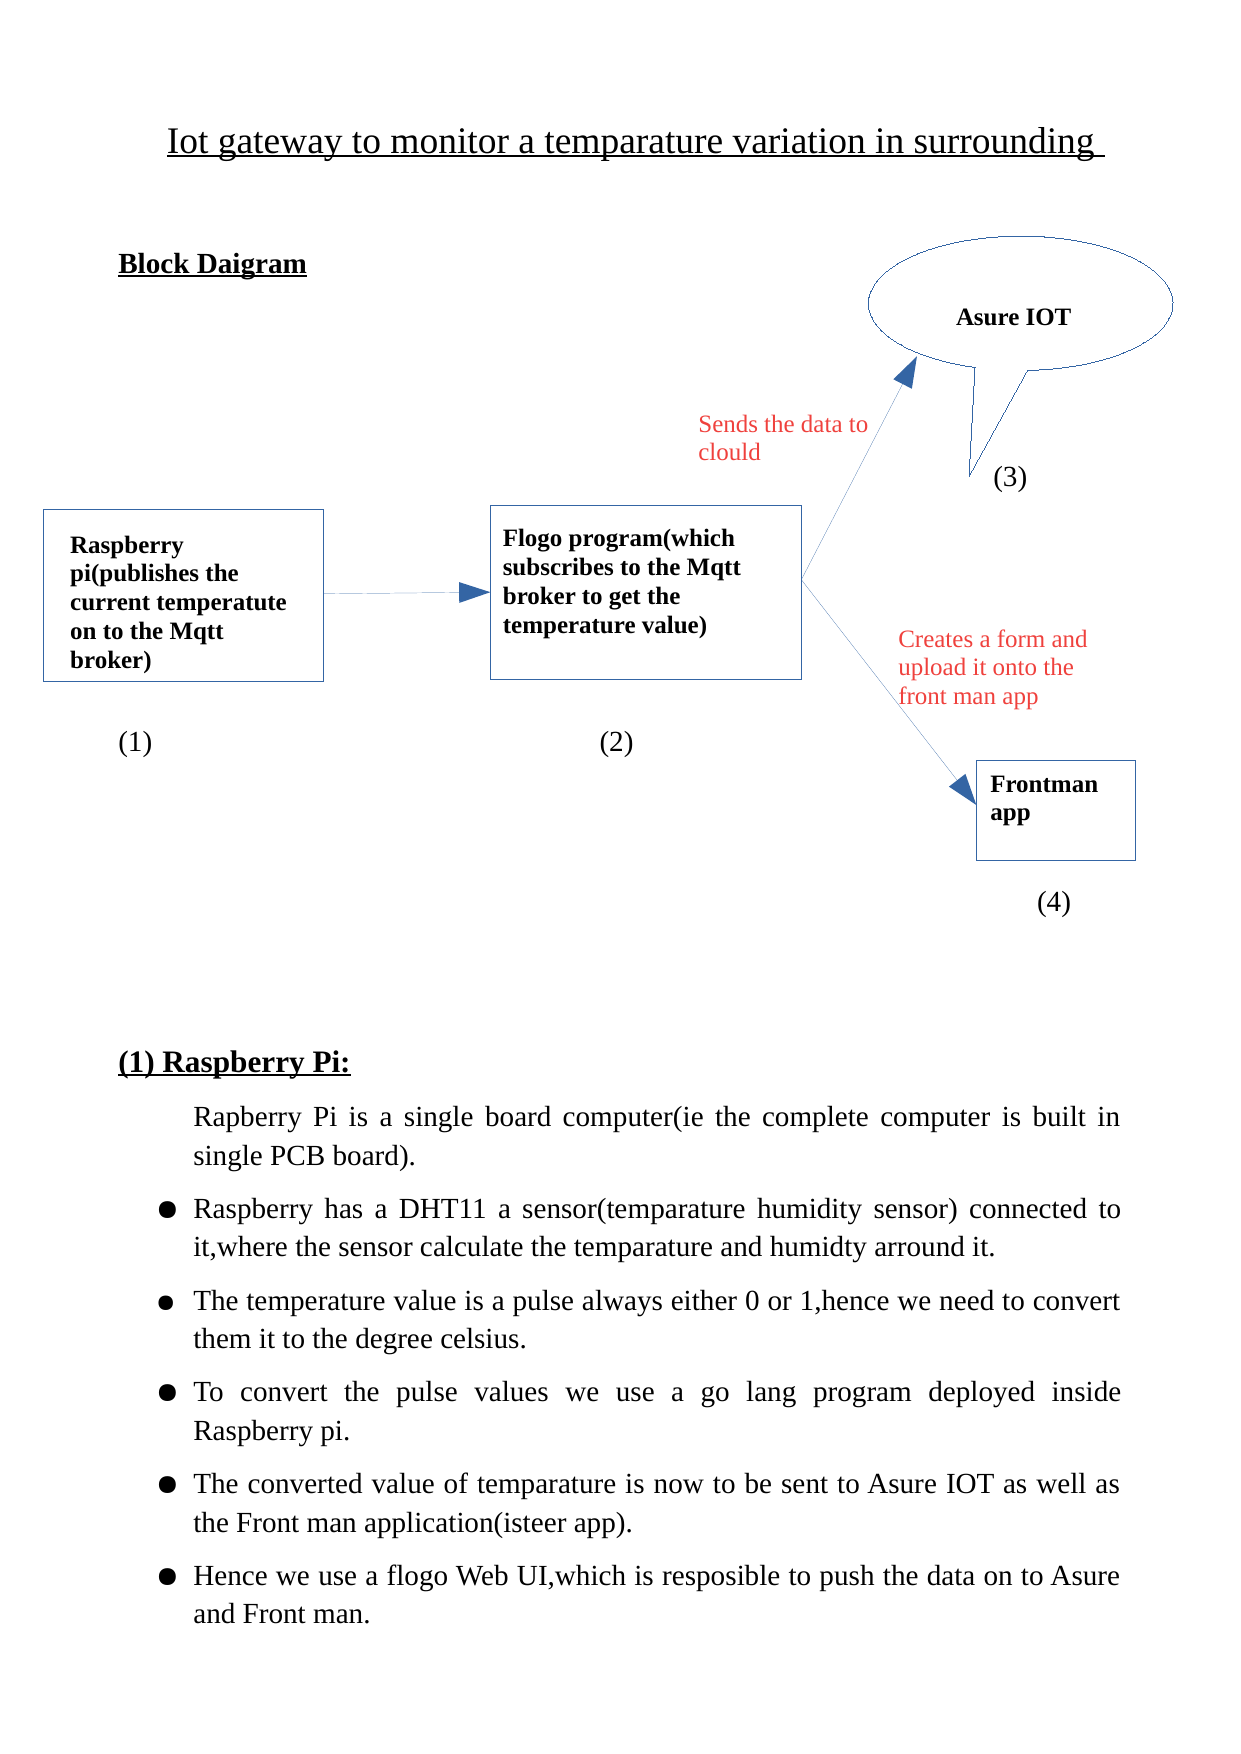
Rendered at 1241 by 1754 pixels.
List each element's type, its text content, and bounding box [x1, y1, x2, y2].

text (3) [848, 459, 1122, 492]
list To convert the pulse values we use a go lang program deployed inside Raspberry pi. [156, 1374, 1122, 1446]
text Iot gateway to monitor a temparature variation in surrounding [118, 118, 1122, 161]
list The converted value of temparature is now to be sent to Asure IOT as well as the Front man application(isteer app). [156, 1466, 1122, 1538]
text [118, 459, 863, 492]
text (4) [118, 884, 1122, 917]
list The temperature value is a pulse always either 0 or 1,hence we need to convert them it to the degree celsius. [156, 1283, 1122, 1355]
text (1) (2) [118, 724, 938, 758]
list Raspberry has a DHT11 a sensor(temparature humidity sensor) connected to it,where the sensor calculate the temparature and humidty arround it. [156, 1191, 1122, 1263]
text [915, 724, 1122, 758]
text Block Daigram [118, 246, 1122, 280]
text (1) Raspberry Pi: [118, 1043, 1122, 1079]
list Hence we use a flogo Web UI,which is resposible to push the data on to Asure and Front man. [156, 1558, 1122, 1630]
list Rapberry Pi is a single board computer(ie the complete computer is built in single PCB board). [156, 1099, 1122, 1171]
